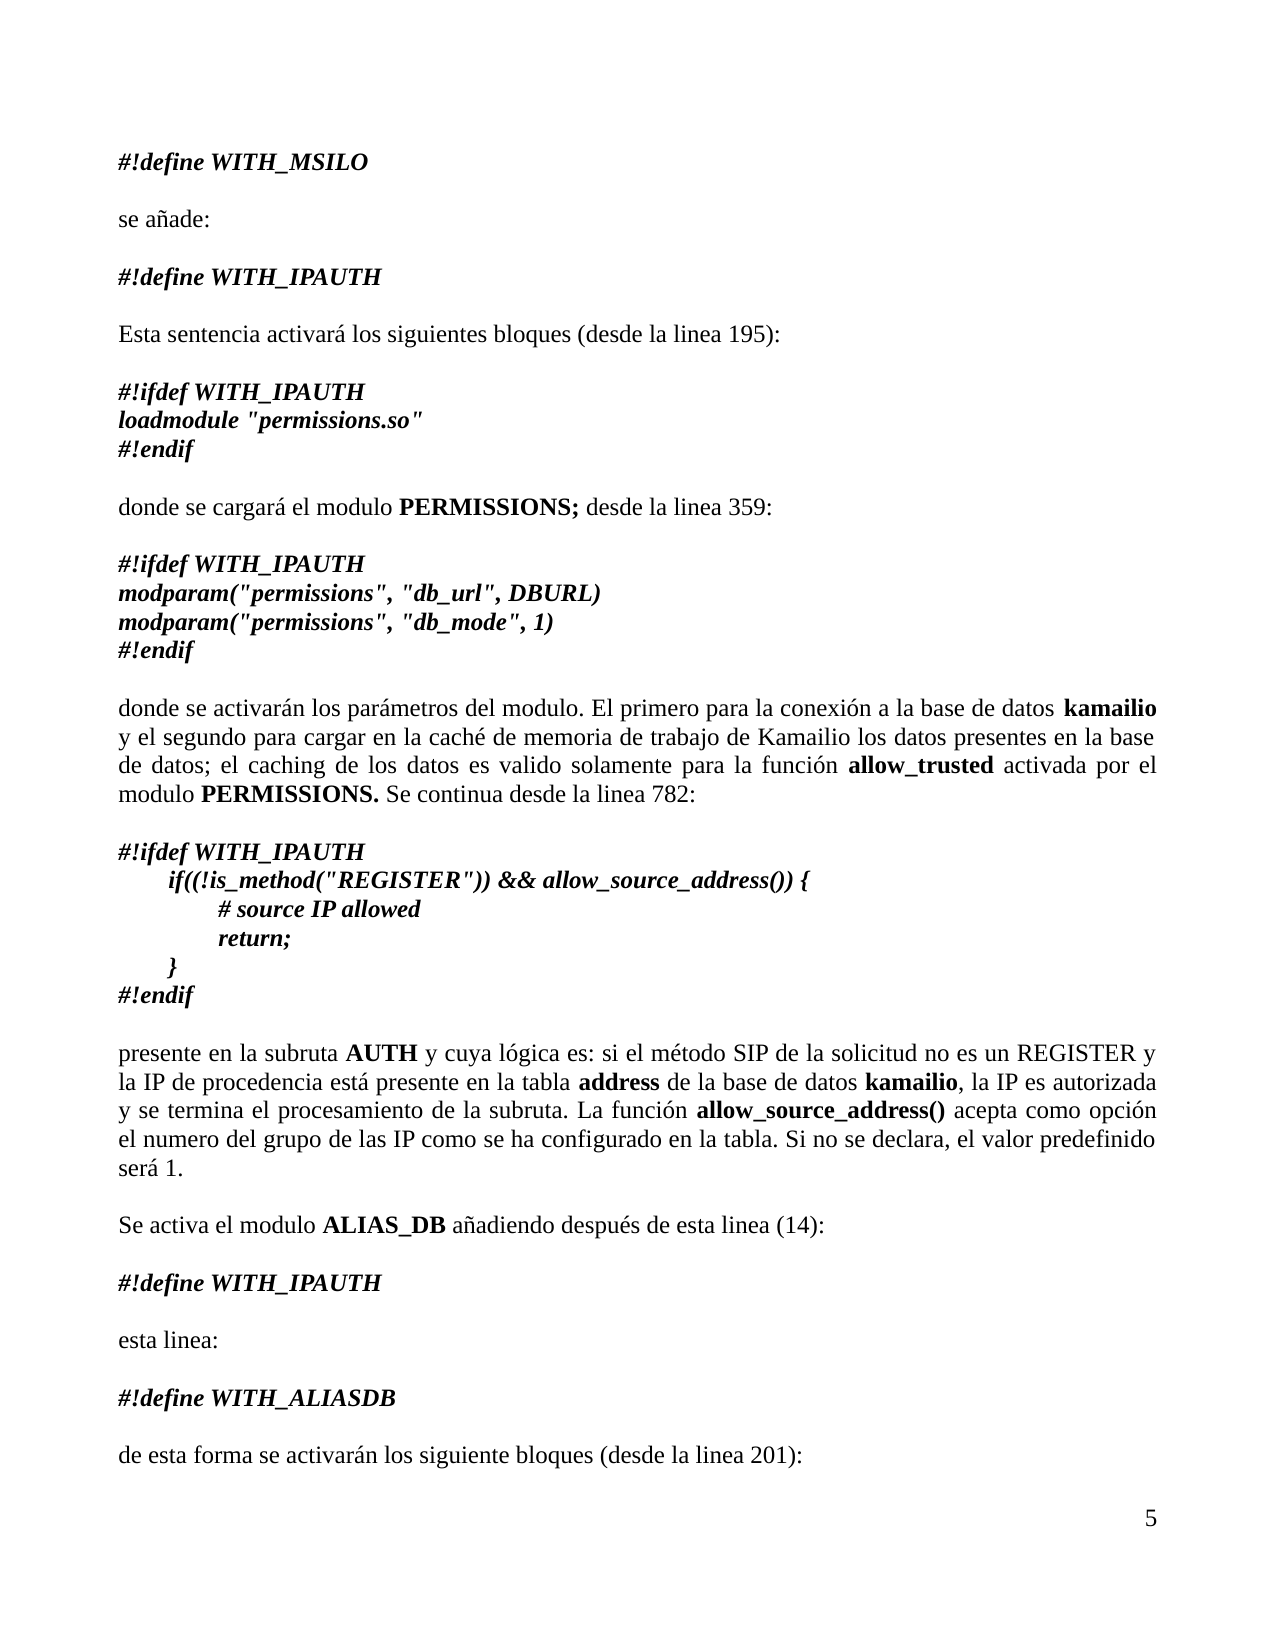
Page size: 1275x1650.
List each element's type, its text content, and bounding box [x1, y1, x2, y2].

text de esta forma se activarán los siguiente bloques (desde la linea 201): [118, 1441, 1157, 1469]
text #!define WITH_ALIASDB [118, 1383, 1157, 1412]
text #!endif [118, 636, 1157, 664]
text presente en la subruta AUTH y cuya lógica es: si el método SIP de la solicitud no es un REGISTER y la IP de procedencia está presente en la tabla address de la base de datos kamailio, la IP es autorizada y se termina el procesamiento de la subruta. La función allow_source_address() acepta como opción el numero del grupo de las IP como se ha configurado en la tabla. Si no se declara, el valor predefinido será 1. [118, 1038, 1157, 1182]
text return; [118, 923, 1157, 952]
text #!ifdef WITH_IPAUTH [118, 837, 1157, 866]
text #!endif [118, 434, 1157, 463]
text se añade: [118, 204, 1157, 233]
text modparam("permissions", "db_url", DBURL) [118, 578, 1157, 607]
text donde se cargará el modulo PERMISSIONS; desde la linea 359: [118, 492, 1157, 521]
text # source IP allowed [118, 894, 1157, 923]
text #!endif [118, 981, 1157, 1009]
text #!define WITH_IPAUTH [118, 1268, 1157, 1297]
text #!ifdef WITH_IPAUTH [118, 377, 1157, 406]
text modparam("permissions", "db_mode", 1) [118, 607, 1157, 636]
text Esta sentencia activará los siguientes bloques (desde la linea 195): [118, 319, 1157, 348]
text esta linea: [118, 1326, 1157, 1354]
text if((!is_method("REGISTER")) && allow_source_address()) { [118, 866, 1157, 894]
text #!define WITH_IPAUTH [118, 262, 1157, 291]
text donde se activarán los parámetros del modulo. El primero para la conexión a la base de datos kamailio y el segundo para cargar en la caché de memoria de trabajo de Kamailio los datos presentes en la base de datos; el caching de los datos es valido solamente para la función allow_trusted activada por el modulo PERMISSIONS. Se continua desde la linea 782: [118, 693, 1157, 808]
text } [118, 952, 1157, 981]
text loadmodule "permissions.so" [118, 406, 1157, 434]
text Se activa el modulo ALIAS_DB añadiendo después de esta linea (14): [118, 1211, 1157, 1239]
text #!define WITH_MSILO [118, 147, 1157, 176]
text #!ifdef WITH_IPAUTH [118, 549, 1157, 578]
